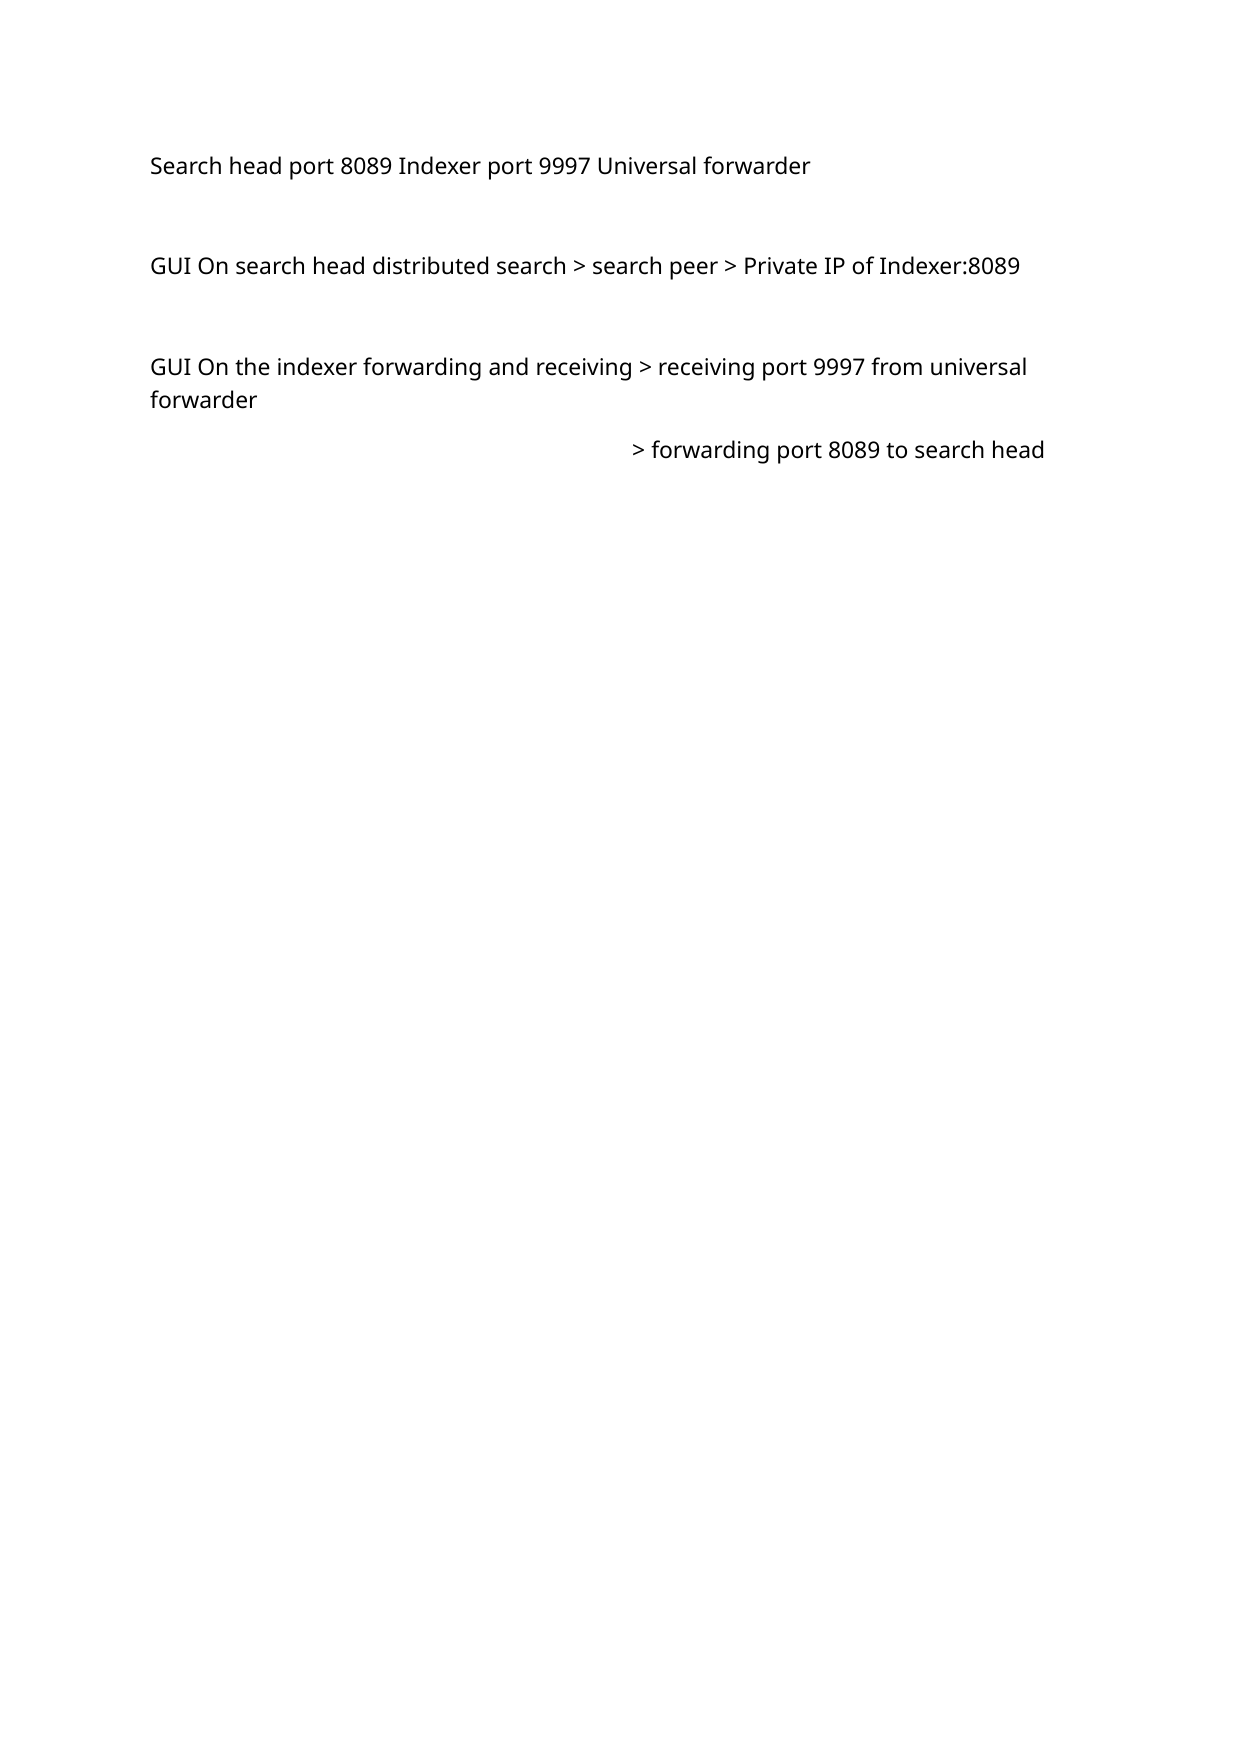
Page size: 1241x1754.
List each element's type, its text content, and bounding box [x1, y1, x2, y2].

text GUI On search head distributed search > search peer > Private IP of Indexer:8089 [150, 250, 1090, 281]
text Search head port 8089 Indexer port 9997 Universal forwarder [150, 150, 1090, 181]
text > forwarding port 8089 to search head [150, 434, 1090, 465]
text GUI On the indexer forwarding and receiving > receiving port 9997 from universal forwarder [150, 350, 1090, 415]
